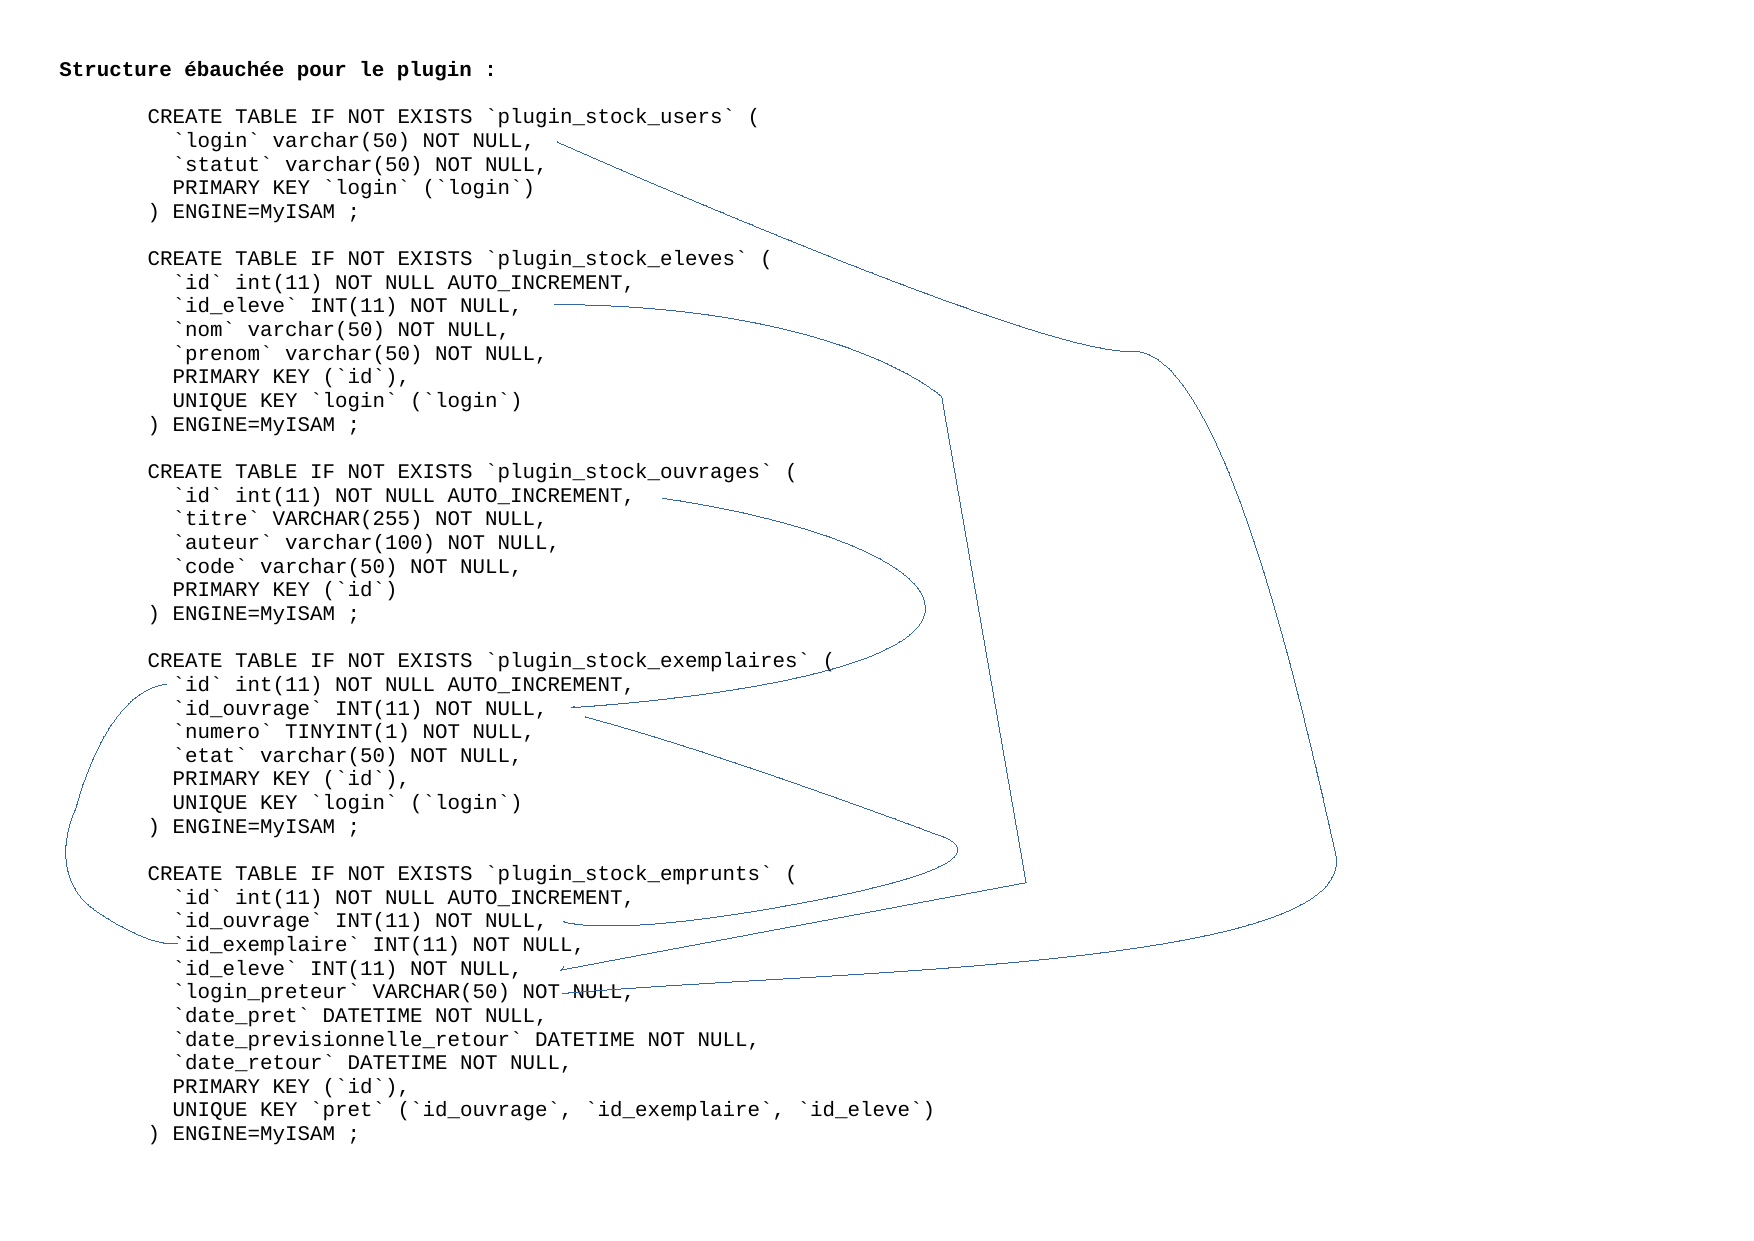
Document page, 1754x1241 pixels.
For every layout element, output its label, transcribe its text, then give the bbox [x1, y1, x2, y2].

text `login` varchar(50) NOT NULL, [59, 130, 1695, 154]
text UNIQUE KEY `pret` (`id_ouvrage`, `id_exemplaire`, `id_eleve`) [59, 1099, 1695, 1123]
text `id` int(11) NOT NULL AUTO_INCREMENT, [59, 485, 1695, 508]
text `id_exemplaire` INT(11) NOT NULL, [59, 934, 1695, 958]
text `prenom` varchar(50) NOT NULL, [59, 343, 1695, 366]
text PRIMARY KEY (`id`), [59, 1076, 1695, 1099]
text `login_preteur` VARCHAR(50) NOT NULL, [59, 981, 1695, 1005]
text ) ENGINE=MyISAM ; [59, 201, 1695, 224]
text `date_previsionnelle_retour` DATETIME NOT NULL, [59, 1028, 1695, 1052]
text `nom` varchar(50) NOT NULL, [59, 319, 1695, 343]
text `id` int(11) NOT NULL AUTO_INCREMENT, [59, 674, 1695, 697]
text UNIQUE KEY `login` (`login`) [59, 792, 1695, 816]
text ) ENGINE=MyISAM ; [59, 1123, 1695, 1147]
text `statut` varchar(50) NOT NULL, [59, 154, 1695, 177]
text CREATE TABLE IF NOT EXISTS `plugin_stock_exemplaires` ( [59, 650, 1695, 674]
text `numero` TINYINT(1) NOT NULL, [59, 721, 1695, 745]
text CREATE TABLE IF NOT EXISTS `plugin_stock_emprunts` ( [59, 863, 1695, 887]
text UNIQUE KEY `login` (`login`) [59, 390, 1695, 414]
text PRIMARY KEY (`id`), [59, 768, 1695, 792]
text `code` varchar(50) NOT NULL, [59, 556, 1695, 579]
text PRIMARY KEY `login` (`login`) [59, 177, 1695, 201]
text ) ENGINE=MyISAM ; [59, 414, 1695, 437]
text PRIMARY KEY (`id`), [59, 366, 1695, 390]
text `id_eleve` INT(11) NOT NULL, [59, 958, 1695, 981]
text `id_ouvrage` INT(11) NOT NULL, [59, 910, 1695, 934]
text PRIMARY KEY (`id`) [59, 579, 1695, 603]
text `id_ouvrage` INT(11) NOT NULL, [59, 697, 1695, 721]
text CREATE TABLE IF NOT EXISTS `plugin_stock_ouvrages` ( [59, 461, 1695, 485]
text `id` int(11) NOT NULL AUTO_INCREMENT, [59, 887, 1695, 910]
text Structure ébauchée pour le plugin : [59, 59, 1695, 83]
text `date_retour` DATETIME NOT NULL, [59, 1052, 1695, 1076]
text `id_eleve` INT(11) NOT NULL, [59, 296, 1695, 319]
text ) ENGINE=MyISAM ; [59, 816, 1695, 839]
text `titre` VARCHAR(255) NOT NULL, [59, 508, 1695, 532]
text `etat` varchar(50) NOT NULL, [59, 745, 1695, 768]
text `auteur` varchar(100) NOT NULL, [59, 532, 1695, 556]
text ) ENGINE=MyISAM ; [59, 603, 1695, 627]
text CREATE TABLE IF NOT EXISTS `plugin_stock_eleves` ( [59, 248, 1695, 272]
text `date_pret` DATETIME NOT NULL, [59, 1005, 1695, 1028]
text CREATE TABLE IF NOT EXISTS `plugin_stock_users` ( [59, 106, 1695, 130]
text `id` int(11) NOT NULL AUTO_INCREMENT, [59, 272, 1695, 296]
